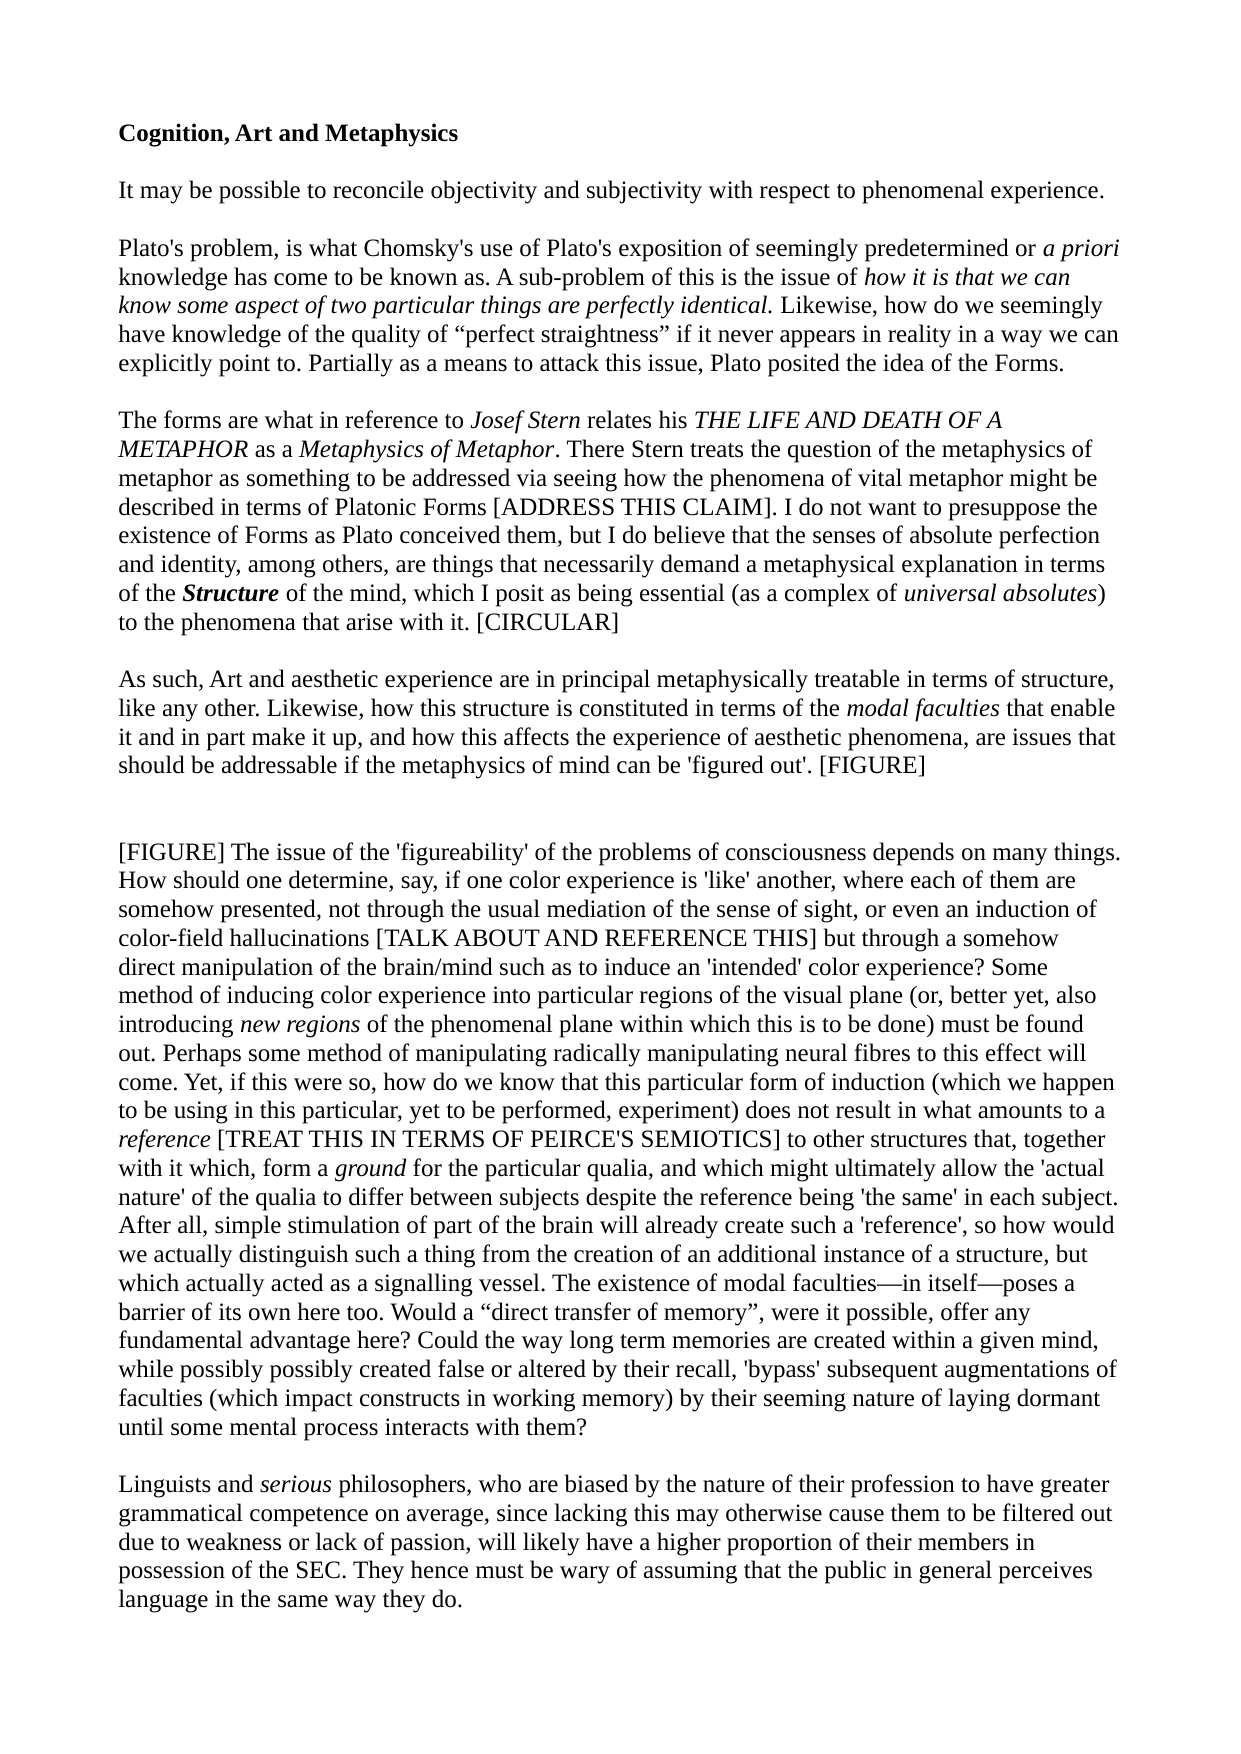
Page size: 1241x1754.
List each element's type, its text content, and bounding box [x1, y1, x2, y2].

text As such, Art and aesthetic experience are in principal metaphysically treatable in terms of structure, like any other. Likewise, how this structure is constituted in terms of the modal faculties that enable it and in part make it up, and how this affects the experience of aesthetic phenomena, are issues that should be addressable if the metaphysics of mind can be 'figured out'. [FIGURE] [118, 664, 1122, 779]
text [FIGURE] The issue of the 'figureability' of the problems of consciousness depends on many things. How should one determine, say, if one color experience is 'like' another, where each of them are somehow presented, not through the usual mediation of the sense of sight, or even an induction of color-field hallucinations [TALK ABOUT AND REFERENCE THIS] but through a somehow direct manipulation of the brain/mind such as to induce an 'intended' color experience? Some method of inducing color experience into particular regions of the visual plane (or, better yet, also introducing new regions of the phenomenal plane within which this is to be done) must be found out. Perhaps some method of manipulating radically manipulating neural fibres to this effect will come. Yet, if this were so, how do we know that this particular form of induction (which we happen to be using in this particular, yet to be performed, experiment) does not result in what amounts to a reference [TREAT THIS IN TERMS OF PEIRCE'S SEMIOTICS] to other structures that, together with it which, form a ground for the particular qualia, and which might ultimately allow the 'actual nature' of the qualia to differ between subjects despite the reference being 'the same' in each subject. After all, simple stimulation of part of the brain will already create such a 'reference', so how would we actually distinguish such a thing from the creation of an additional instance of a structure, but which actually acted as a signalling vessel. The existence of modal faculties—in itself—poses a barrier of its own here too. Would a “direct transfer of memory”, were it possible, offer any fundamental advantage here? Could the way long term memories are created within a given mind, while possibly possibly created false or altered by their recall, 'bypass' subsequent augmentations of faculties (which impact constructs in working memory) by their seeming nature of laying dormant until some mental process interacts with them? [118, 837, 1122, 1441]
text Cognition, Art and Metaphysics [118, 118, 1122, 147]
text The forms are what in reference to Josef Stern relates his THE LIFE AND DEATH OF A METAPHOR as a Metaphysics of Metaphor. There Stern treats the question of the metaphysics of metaphor as something to be addressed via seeing how the phenomena of vital metaphor might be described in terms of Platonic Forms [ADDRESS THIS CLAIM]. I do not want to presuppose the existence of Forms as Plato conceived them, but I do believe that the senses of absolute perfection and identity, among others, are things that necessarily demand a metaphysical explanation in terms of the Structure of the mind, which I posit as being essential (as a complex of universal absolutes) to the phenomena that arise with it. [CIRCULAR] [118, 406, 1122, 636]
text Plato's problem, is what Chomsky's use of Plato's exposition of seemingly predetermined or a priori knowledge has come to be known as. A sub-problem of this is the issue of how it is that we can know some aspect of two particular things are perfectly identical. Likewise, how do we seemingly have knowledge of the quality of “perfect straightness” if it never appears in reality in a way we can explicitly point to. Partially as a means to attack this issue, Plato posited the idea of the Forms. [118, 233, 1122, 377]
text Linguists and serious philosophers, who are biased by the nature of their profession to have greater grammatical competence on average, since lacking this may otherwise cause them to be filtered out due to weakness or lack of passion, will likely have a higher proportion of their members in possession of the SEC. They hence must be wary of assuming that the public in general perceives language in the same way they do. [118, 1469, 1122, 1613]
text It may be possible to reconcile objectivity and subjectivity with respect to phenomenal experience. [118, 176, 1122, 204]
